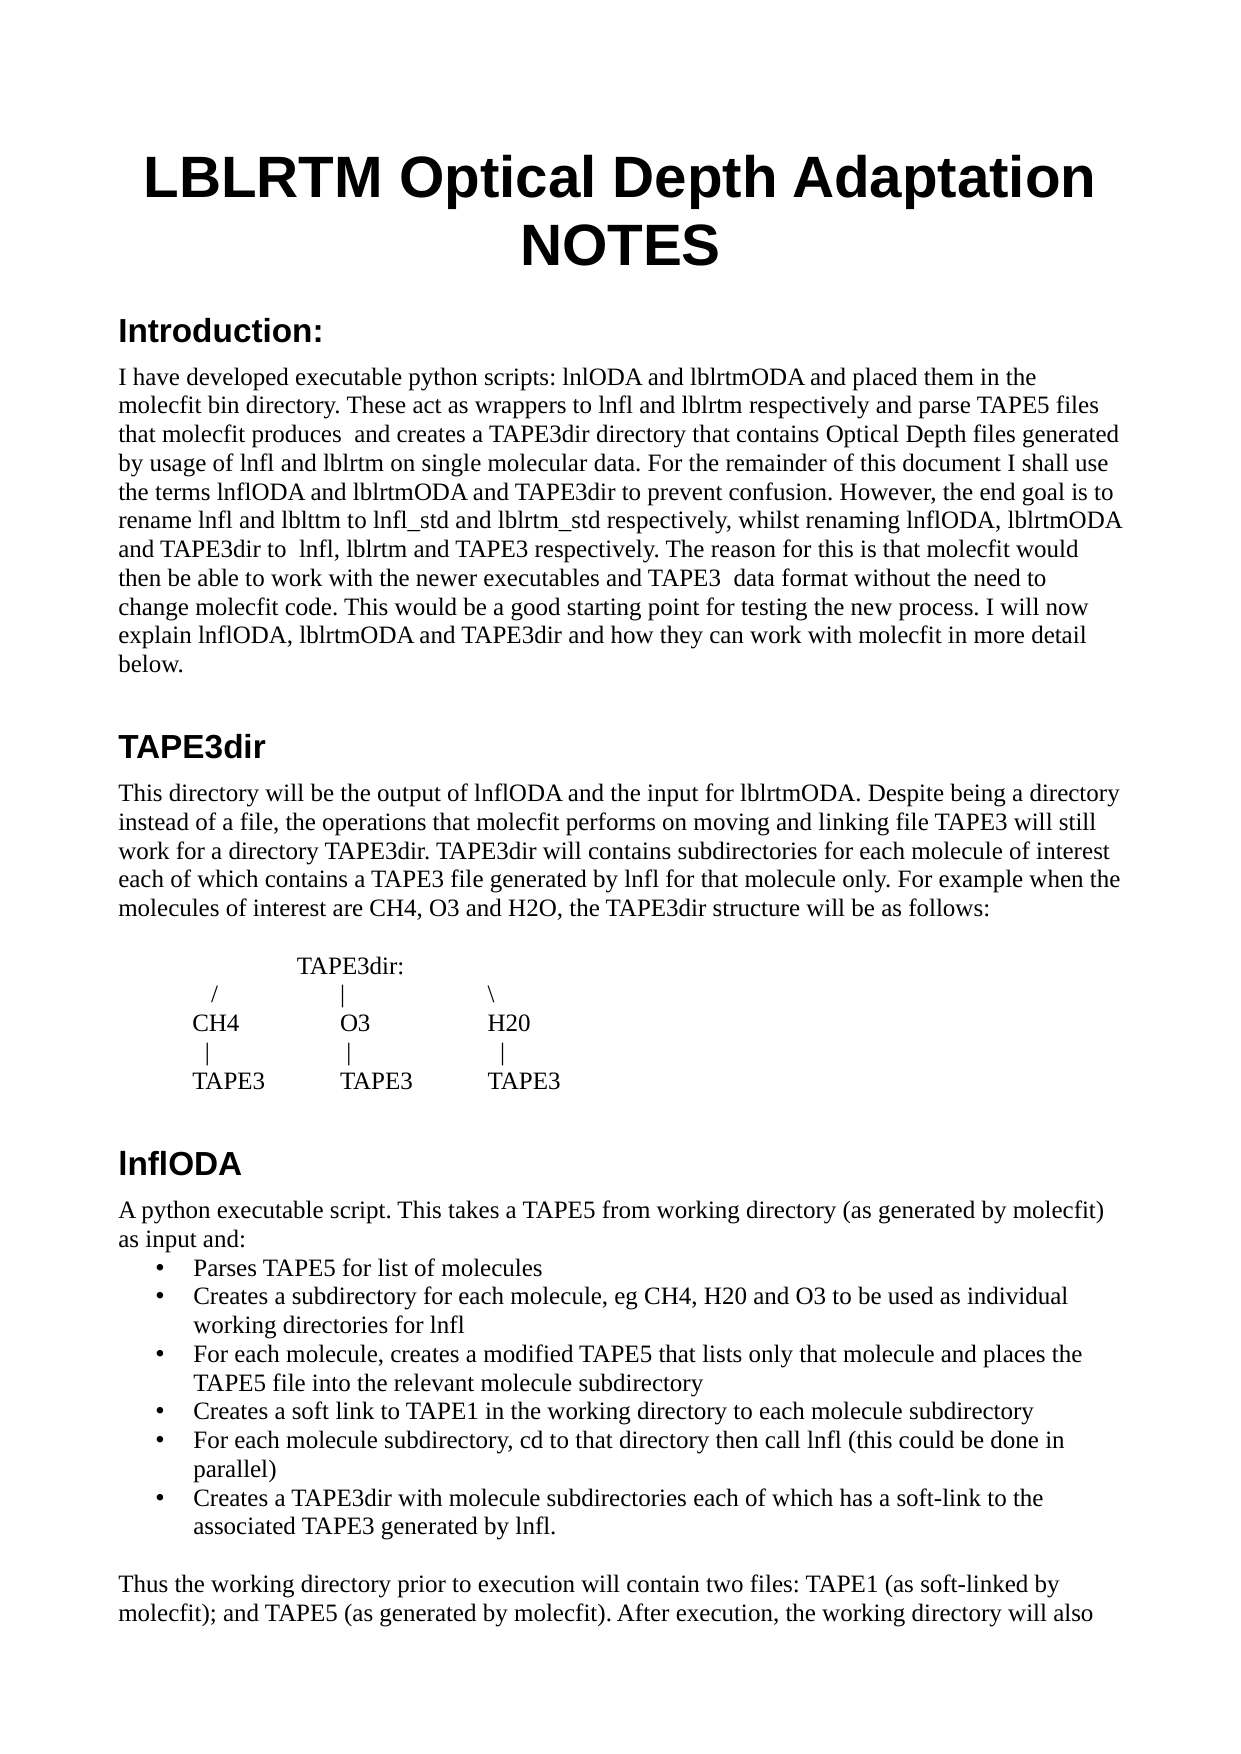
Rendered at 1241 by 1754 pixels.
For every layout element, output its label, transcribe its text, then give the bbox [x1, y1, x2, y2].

text Thus the working directory prior to execution will contain two files: TAPE1 (as soft-linked by molecfit); and TAPE5 (as generated by molecfit). After execution, the working directory will also [118, 1569, 1122, 1626]
subtitle TAPE3dir [118, 727, 1122, 766]
title LBLRTM Optical Depth Adaptation NOTES [118, 143, 1122, 277]
subtitle lnflODA [118, 1144, 1122, 1183]
list Parses TAPE5 for list of molecules [156, 1253, 1122, 1281]
subtitle Introduction: [118, 311, 1122, 349]
text CH4 O3 H20 [118, 1008, 1122, 1037]
list Creates a TAPE3dir with molecule subdirectories each of which has a soft-link to the associated TAPE3 generated by lnfl. [156, 1483, 1122, 1540]
list For each molecule, creates a modified TAPE5 that lists only that molecule and places the TAPE5 file into the relevant molecule subdirectory [156, 1339, 1122, 1396]
text / | \ [118, 979, 1122, 1008]
list For each molecule subdirectory, cd to that directory then call lnfl (this could be done in parallel) [156, 1425, 1122, 1483]
list Creates a soft link to TAPE1 in the working directory to each molecule subdirectory [156, 1396, 1122, 1425]
text TAPE3dir: [118, 951, 1122, 979]
list Creates a subdirectory for each molecule, eg CH4, H20 and O3 to be used as individual working directories for lnfl [156, 1281, 1122, 1339]
text TAPE3 TAPE3 TAPE3 [118, 1066, 1122, 1094]
text | | | [118, 1037, 1122, 1066]
text This directory will be the output of lnflODA and the input for lblrtmODA. Despite being a directory instead of a file, the operations that molecfit performs on moving and linking file TAPE3 will still work for a directory TAPE3dir. TAPE3dir will contains subdirectories for each molecule of interest each of which contains a TAPE3 file generated by lnfl for that molecule only. For example when the molecules of interest are CH4, O3 and H2O, the TAPE3dir structure will be as follows: [118, 778, 1122, 922]
text I have developed executable python scripts: lnlODA and lblrtmODA and placed them in the molecfit bin directory. These act as wrappers to lnfl and lblrtm respectively and parse TAPE5 files that molecfit produces and creates a TAPE3dir directory that contains Optical Depth files generated by usage of lnfl and lblrtm on single molecular data. For the remainder of this document I shall use the terms lnflODA and lblrtmODA and TAPE3dir to prevent confusion. However, the end goal is to rename lnfl and lblttm to lnfl_std and lblrtm_std respectively, whilst renaming lnflODA, lblrtmODA and TAPE3dir to lnfl, lblrtm and TAPE3 respectively. The reason for this is that molecfit would then be able to work with the newer executables and TAPE3 data format without the need to change molecfit code. This would be a good starting point for testing the new process. I will now explain lnflODA, lblrtmODA and TAPE3dir and how they can work with molecfit in more detail below. [118, 362, 1122, 678]
text A python executable script. This takes a TAPE5 from working directory (as generated by molecfit) as input and: [118, 1195, 1122, 1253]
